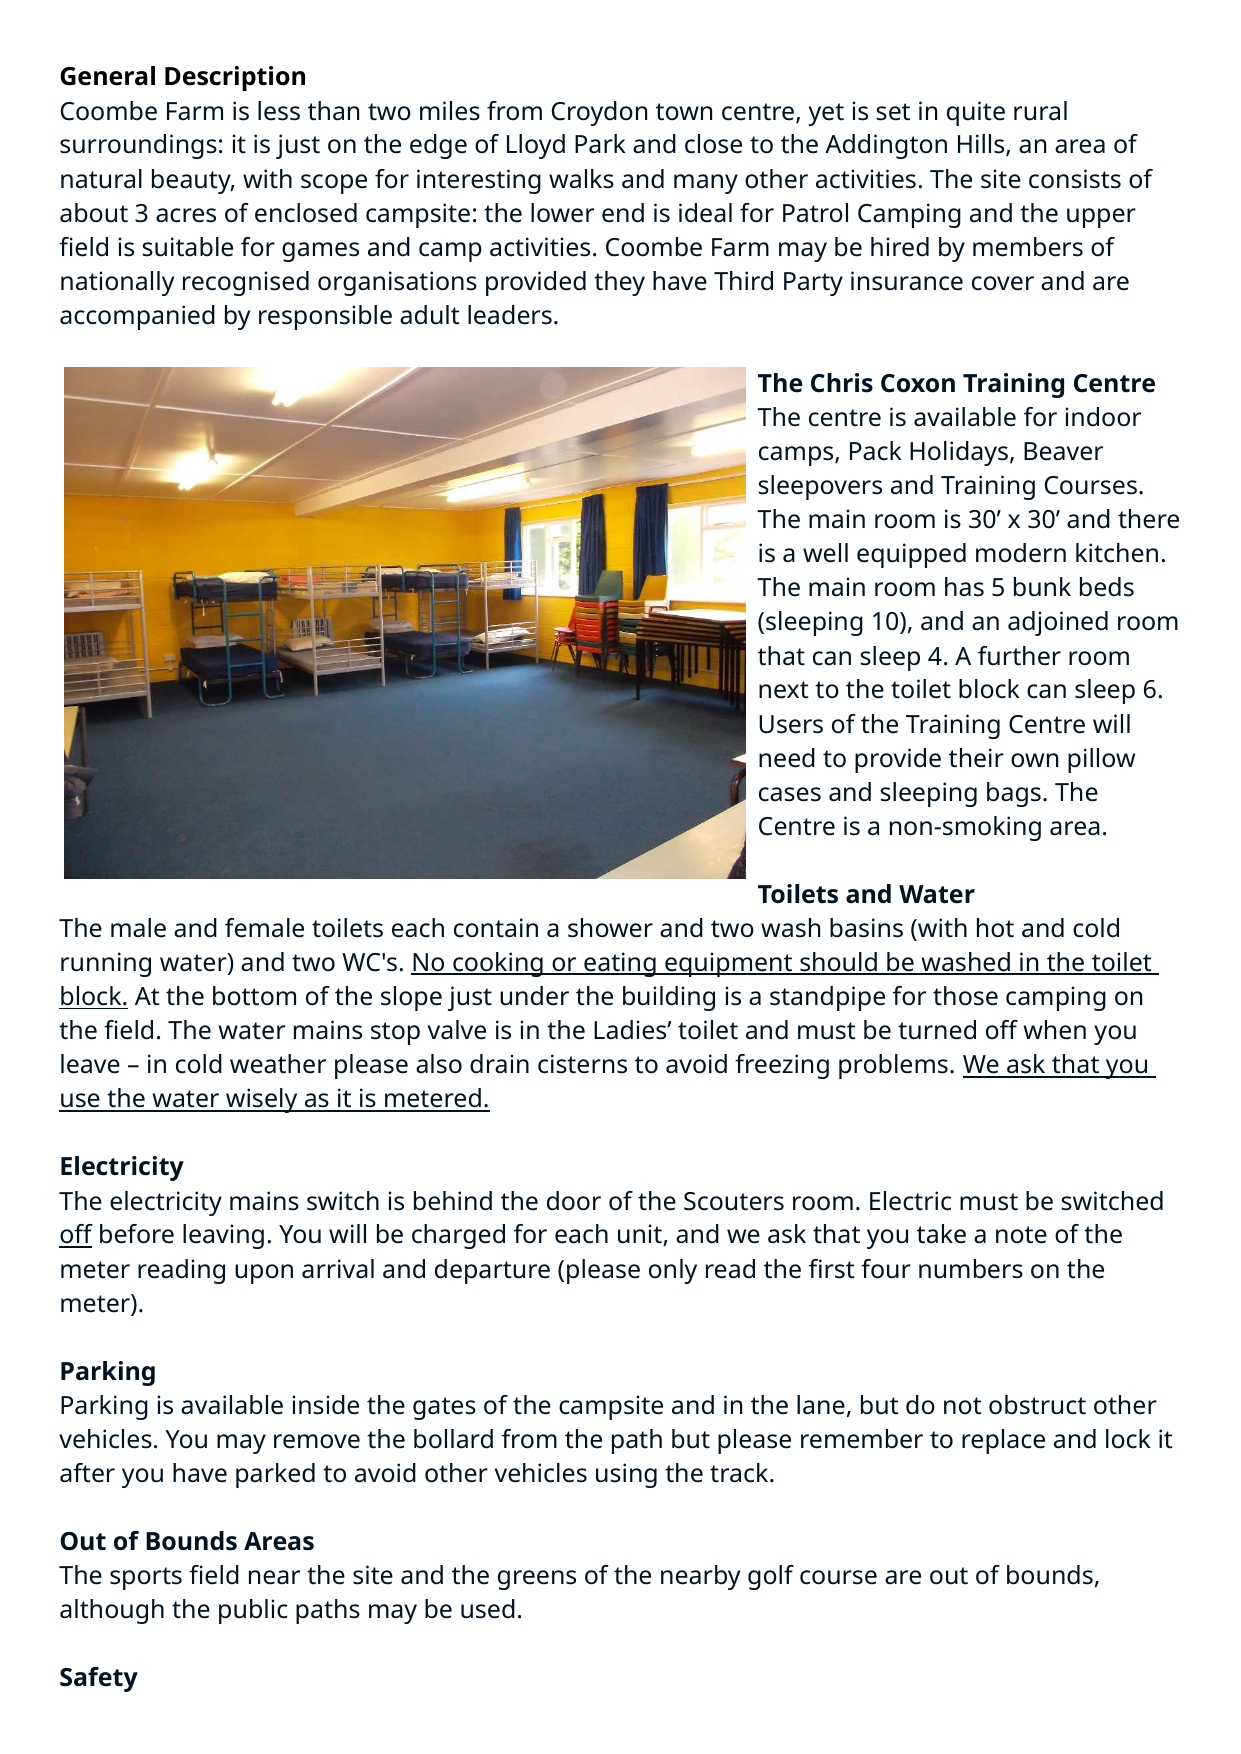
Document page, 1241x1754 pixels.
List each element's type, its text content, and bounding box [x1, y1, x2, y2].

text The Chris Coxon Training Centre [59, 366, 1181, 400]
text General Description [59, 59, 1181, 93]
text Coombe Farm is less than two miles from Croydon town centre, yet is set in quite rural surroundings: it is just on the edge of Lloyd Park and close to the Addington Hills, an area of natural beauty, with scope for interesting walks and many other activities. The site consists of about 3 acres of enclosed campsite: the lower end is ideal for Patrol Camping and the upper field is suitable for games and camp activities. Coombe Farm may be hired by members of nationally recognised organisations provided they have Third Party insurance cover and are accompanied by responsible adult leaders. [59, 93, 1181, 332]
text Toilets and Water [59, 877, 1181, 911]
text Parking [59, 1353, 1181, 1387]
text The centre is available for indoor camps, Pack Holidays, Beaver sleepovers and Training Courses. The main room is 30’ x 30’ and there is a well equipped modern kitchen. The main room has 5 bunk beds (sleeping 10), and an adjoined room that can sleep 4. A further room next to the toilet block can sleep 6. Users of the Training Centre will need to provide their own pillow cases and sleeping bags. The Centre is a non-smoking area. [746, 400, 1181, 842]
text Safety [59, 1660, 1181, 1694]
text The electricity mains switch is behind the door of the Scouters room. Electric must be switched off before leaving. You will be charged for each unit, and we ask that you take a note of the meter reading upon arrival and departure (please only read the first four numbers on the meter). [59, 1183, 1181, 1319]
text Out of Bounds Areas [59, 1524, 1181, 1558]
text The sports field near the site and the greens of the nearby golf course are out of bounds, although the public paths may be used. [59, 1558, 1181, 1626]
text The male and female toilets each contain a shower and two wash basins (with hot and cold running water) and two WC's. No cooking or eating equipment should be washed in the toilet block. At the bottom of the slope just under the building is a standpipe for those camping on the field. The water mains stop valve is in the Ladies’ toilet and must be turned off when you leave – in cold weather please also drain cisterns to avoid freezing problems. We ask that you use the water wisely as it is metered. [59, 911, 1181, 1115]
text Parking is available inside the gates of the campsite and in the lane, but do not obstruct other vehicles. You may remove the bollard from the path but please remember to replace and lock it after you have parked to avoid other vehicles using the track. [59, 1387, 1181, 1490]
picture [64, 367, 746, 879]
text Electricity [59, 1149, 1181, 1183]
